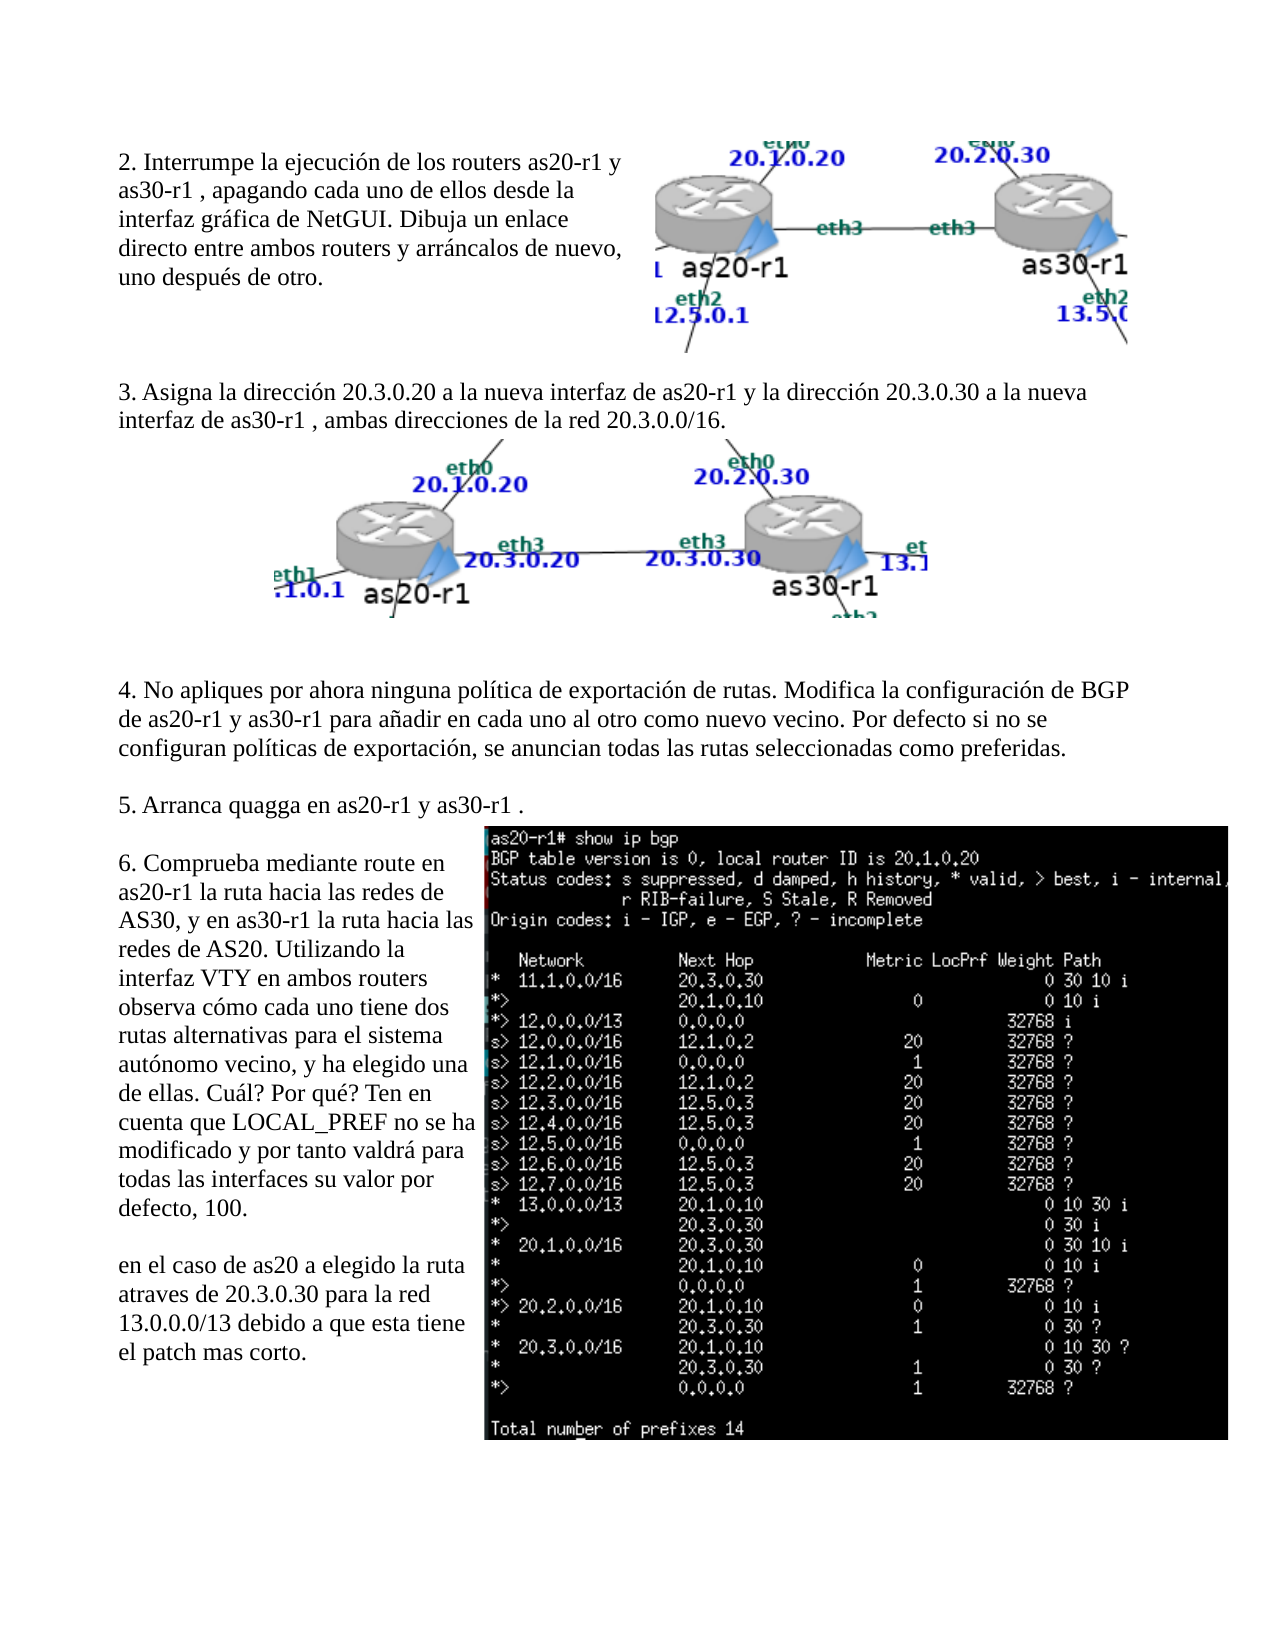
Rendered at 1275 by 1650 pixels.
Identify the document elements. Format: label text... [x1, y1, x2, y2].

text 3. Asigna la dirección 20.3.0.20 a la nueva interfaz de as20-r1 y la dirección 20.3.0.30 a la nueva interfaz de as30-r1 , ambas direcciones de la red 20.3.0.0/16. [118, 377, 1157, 434]
picture [274, 439, 928, 618]
text en el caso de as20 a elegido la ruta atraves de 20.3.0.30 para la red 13.0.0.0/13 debido a que esta tiene el patch mas corto. [118, 1250, 484, 1365]
text 4. No apliques por ahora ninguna política de exportación de rutas. Modifica la configuración de BGP de as20-r1 y as30-r1 para añadir en cada uno al otro como nuevo vecino. Por defecto si no se configuran políticas de exportación, se anuncian todas las rutas seleccionadas como preferidas. [118, 675, 1157, 762]
text 2. Interrumpe la ejecución de los routers as20-r1 y as30-r1 , apagando cada uno de ellos desde la interfaz gráfica de NetGUI. Dibuja un enlace directo entre ambos routers y arráncalos de nuevo, uno después de otro. [118, 147, 655, 291]
picture [484, 826, 1229, 1440]
text 6. Comprueba mediante route en as20-r1 la ruta hacia las redes de AS30, y en as30-r1 la ruta hacia las redes de AS20. Utilizando la interfaz VTY en ambos routers observa cómo cada uno tiene dos rutas alternativas para el sistema autónomo vecino, y ha elegido una de ellas. Cuál? Por qué? Ten en cuenta que LOCAL_PREF no se ha modificado y por tanto valdrá para todas las interfaces su valor por defecto, 100. [118, 848, 484, 1222]
picture [655, 141, 1128, 353]
text 5. Arranca quagga en as20-r1 y as30-r1 . [118, 790, 1157, 819]
